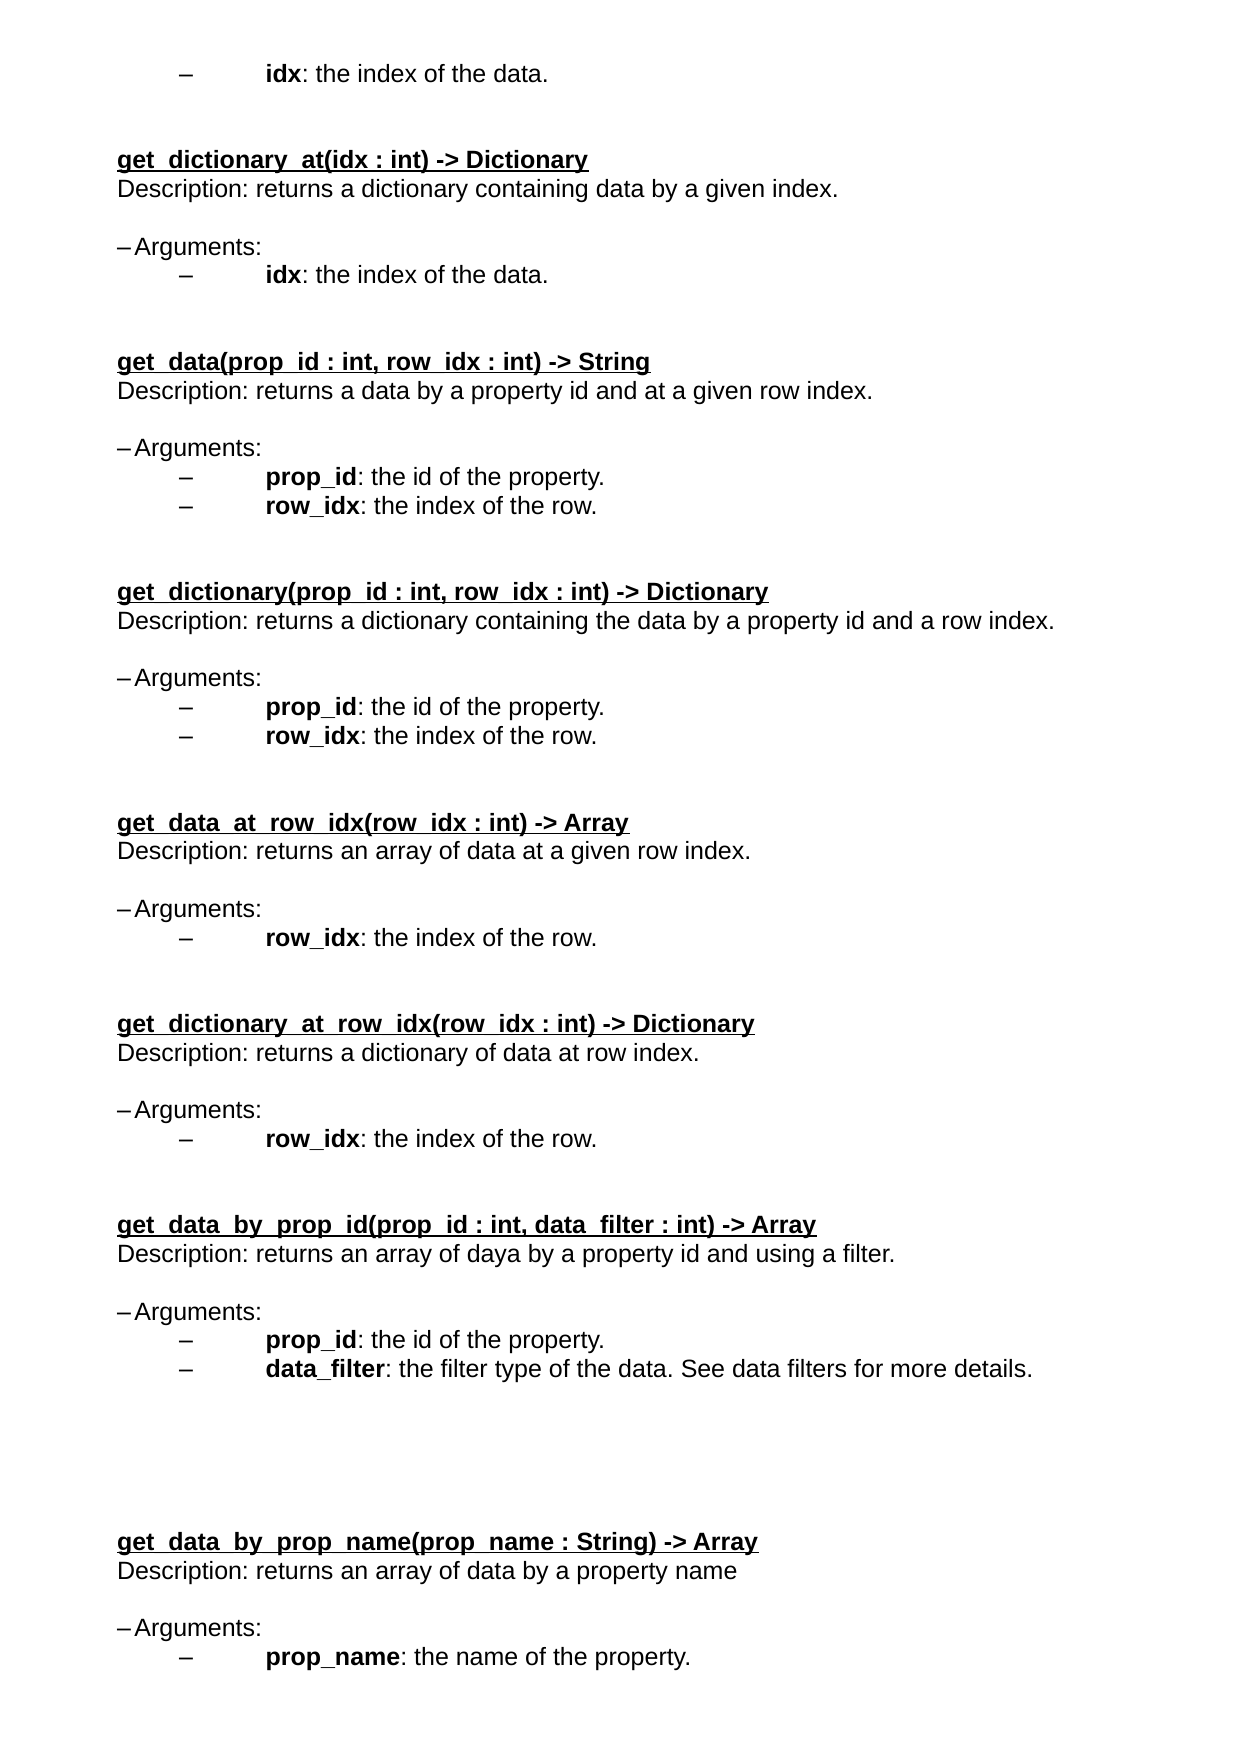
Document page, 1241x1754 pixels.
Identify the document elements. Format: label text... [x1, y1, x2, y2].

list prop_id: the id of the property. [118, 462, 1181, 491]
text get_data(prop_id : int, row_idx : int) -> String [59, 347, 1181, 376]
list row_idx: the index of the row. [118, 721, 1181, 750]
text get_data_by_prop_name(prop_name : String) -> Array [59, 1527, 1181, 1556]
text Description: returns a dictionary containing data by a given index. [59, 174, 1181, 203]
text Description: returns a dictionary containing the data by a property id and a row index. [59, 606, 1181, 635]
text Description: returns a data by a property id and at a given row index. [59, 376, 1181, 404]
list prop_id: the id of the property. [118, 1326, 1181, 1354]
text get_dictionary_at_row_idx(row_idx : int) -> Dictionary [59, 1009, 1181, 1038]
list Arguments: [59, 894, 1181, 923]
list Arguments: [59, 663, 1181, 692]
text Description: returns an array of data by a property name [59, 1556, 1181, 1584]
list prop_id: the id of the property. [118, 692, 1181, 721]
list Arguments: [59, 1297, 1181, 1326]
list row_idx: the index of the row. [118, 923, 1181, 951]
text get_dictionary_at(idx : int) -> Dictionary [59, 145, 1181, 174]
text get_data_at_row_idx(row_idx : int) -> Array [59, 807, 1181, 836]
list Arguments: [59, 1095, 1181, 1124]
text Description: returns an array of data at a given row index. [59, 836, 1181, 865]
list idx: the index of the data. [118, 261, 1181, 289]
list prop_name: the name of the property. [118, 1642, 1181, 1671]
list row_idx: the index of the row. [118, 1124, 1181, 1153]
list row_idx: the index of the row. [118, 491, 1181, 520]
list idx: the index of the data. [118, 59, 1181, 88]
text Description: returns a dictionary of data at row index. [59, 1038, 1181, 1066]
list data_filter: the filter type of the data. See data filters for more details. [118, 1354, 1181, 1383]
text get_dictionary(prop_id : int, row_idx : int) -> Dictionary [59, 577, 1181, 606]
list Arguments: [59, 232, 1181, 261]
text Description: returns an array of daya by a property id and using a filter. [59, 1239, 1181, 1268]
list Arguments: [59, 433, 1181, 462]
list Arguments: [59, 1613, 1181, 1642]
text get_data_by_prop_id(prop_id : int, data_filter : int) -> Array [59, 1210, 1181, 1239]
